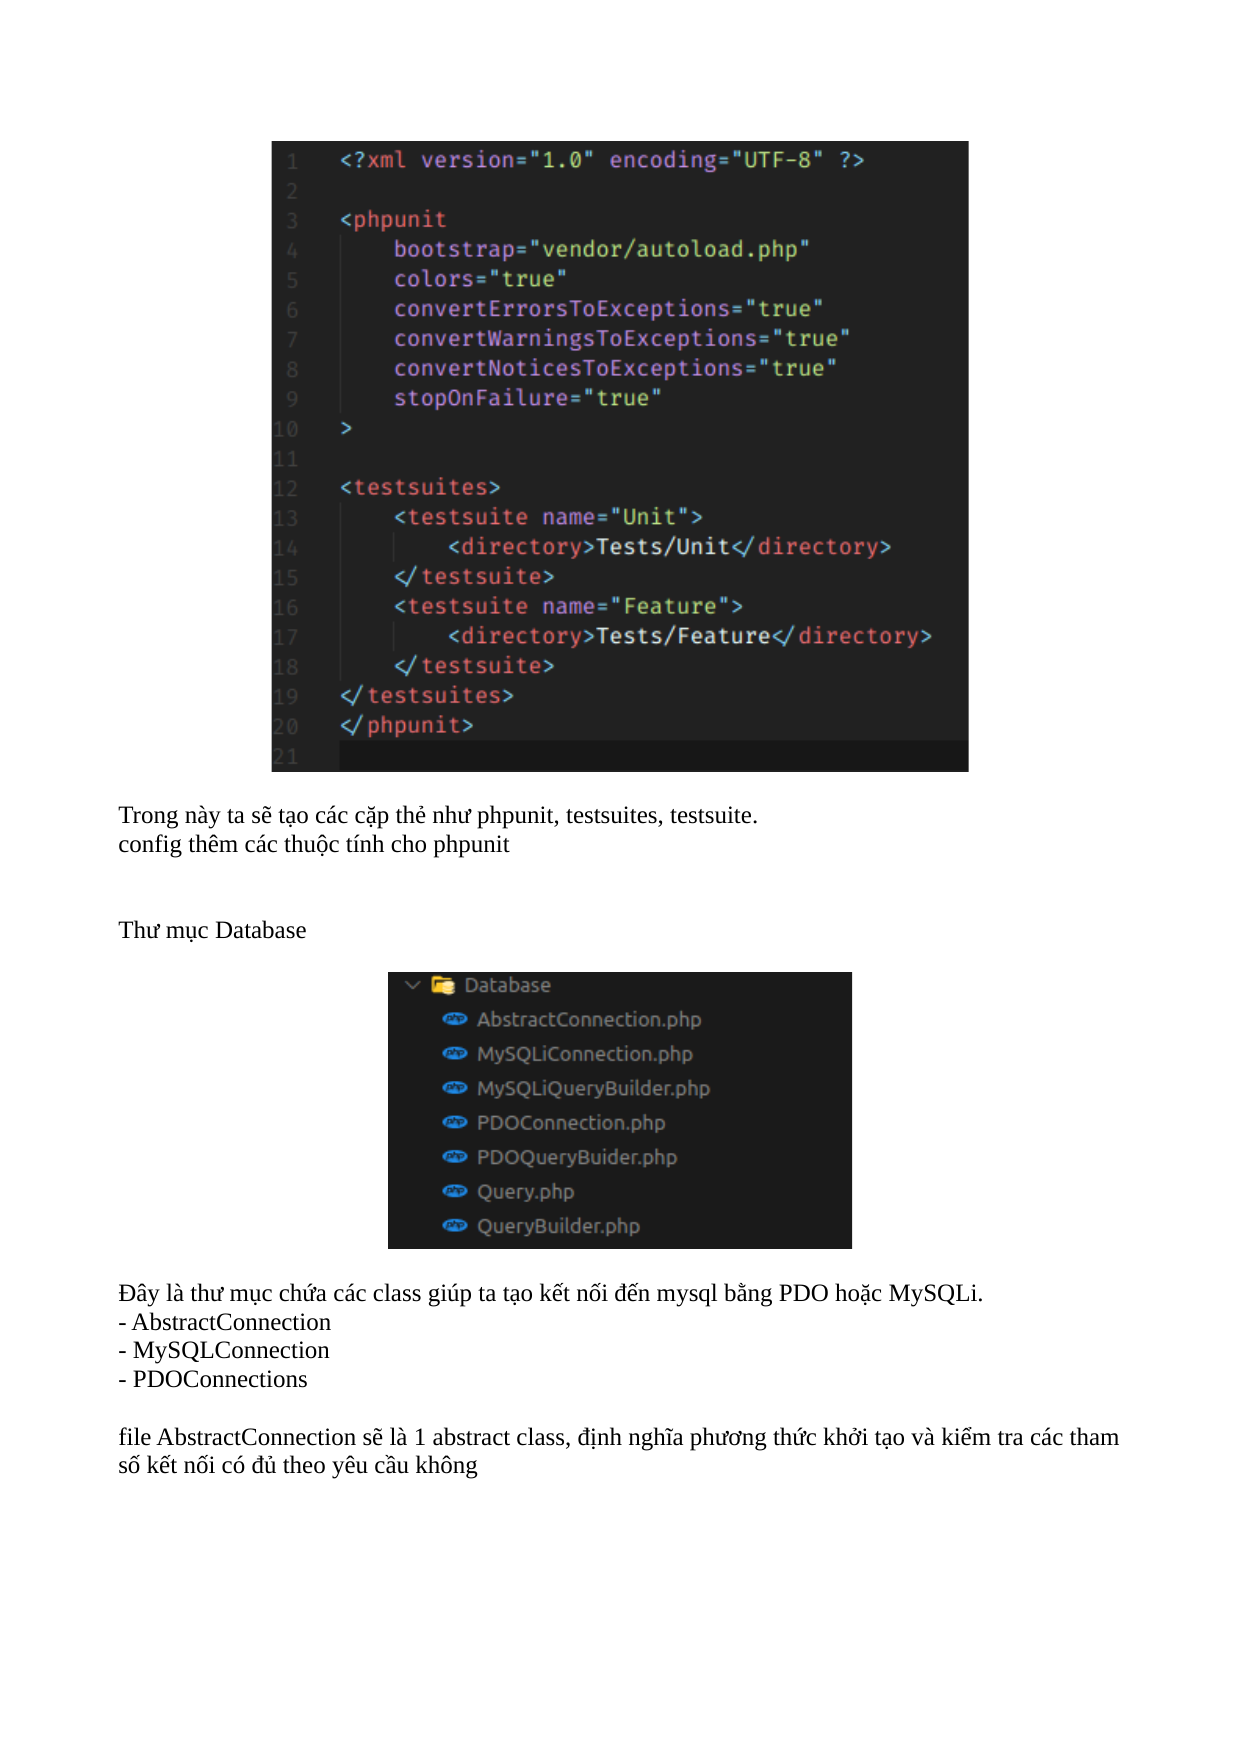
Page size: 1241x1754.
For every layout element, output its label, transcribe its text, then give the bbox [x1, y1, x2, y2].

text - PDOConnections [118, 1364, 1122, 1393]
text Thư mục Database [118, 915, 1122, 944]
text - MySQLConnection [118, 1335, 1122, 1364]
text - AbstractConnection [118, 1307, 1122, 1335]
text config thêm các thuộc tính cho phpunit [118, 829, 1122, 857]
text Trong này ta sẽ tạo các cặp thẻ như phpunit, testsuites, testsuite. [118, 118, 1122, 829]
picture [271, 141, 969, 772]
text file AbstractConnection sẽ là 1 abstract class, định nghĩa phương thức khởi tạo và kiểm tra các tham số kết nối có đủ theo yêu cầu không [118, 1422, 1122, 1479]
picture [388, 972, 853, 1249]
text Đây là thư mục chứa các class giúp ta tạo kết nối đến mysql bằng PDO hoặc MySQLi. [118, 972, 1122, 1307]
